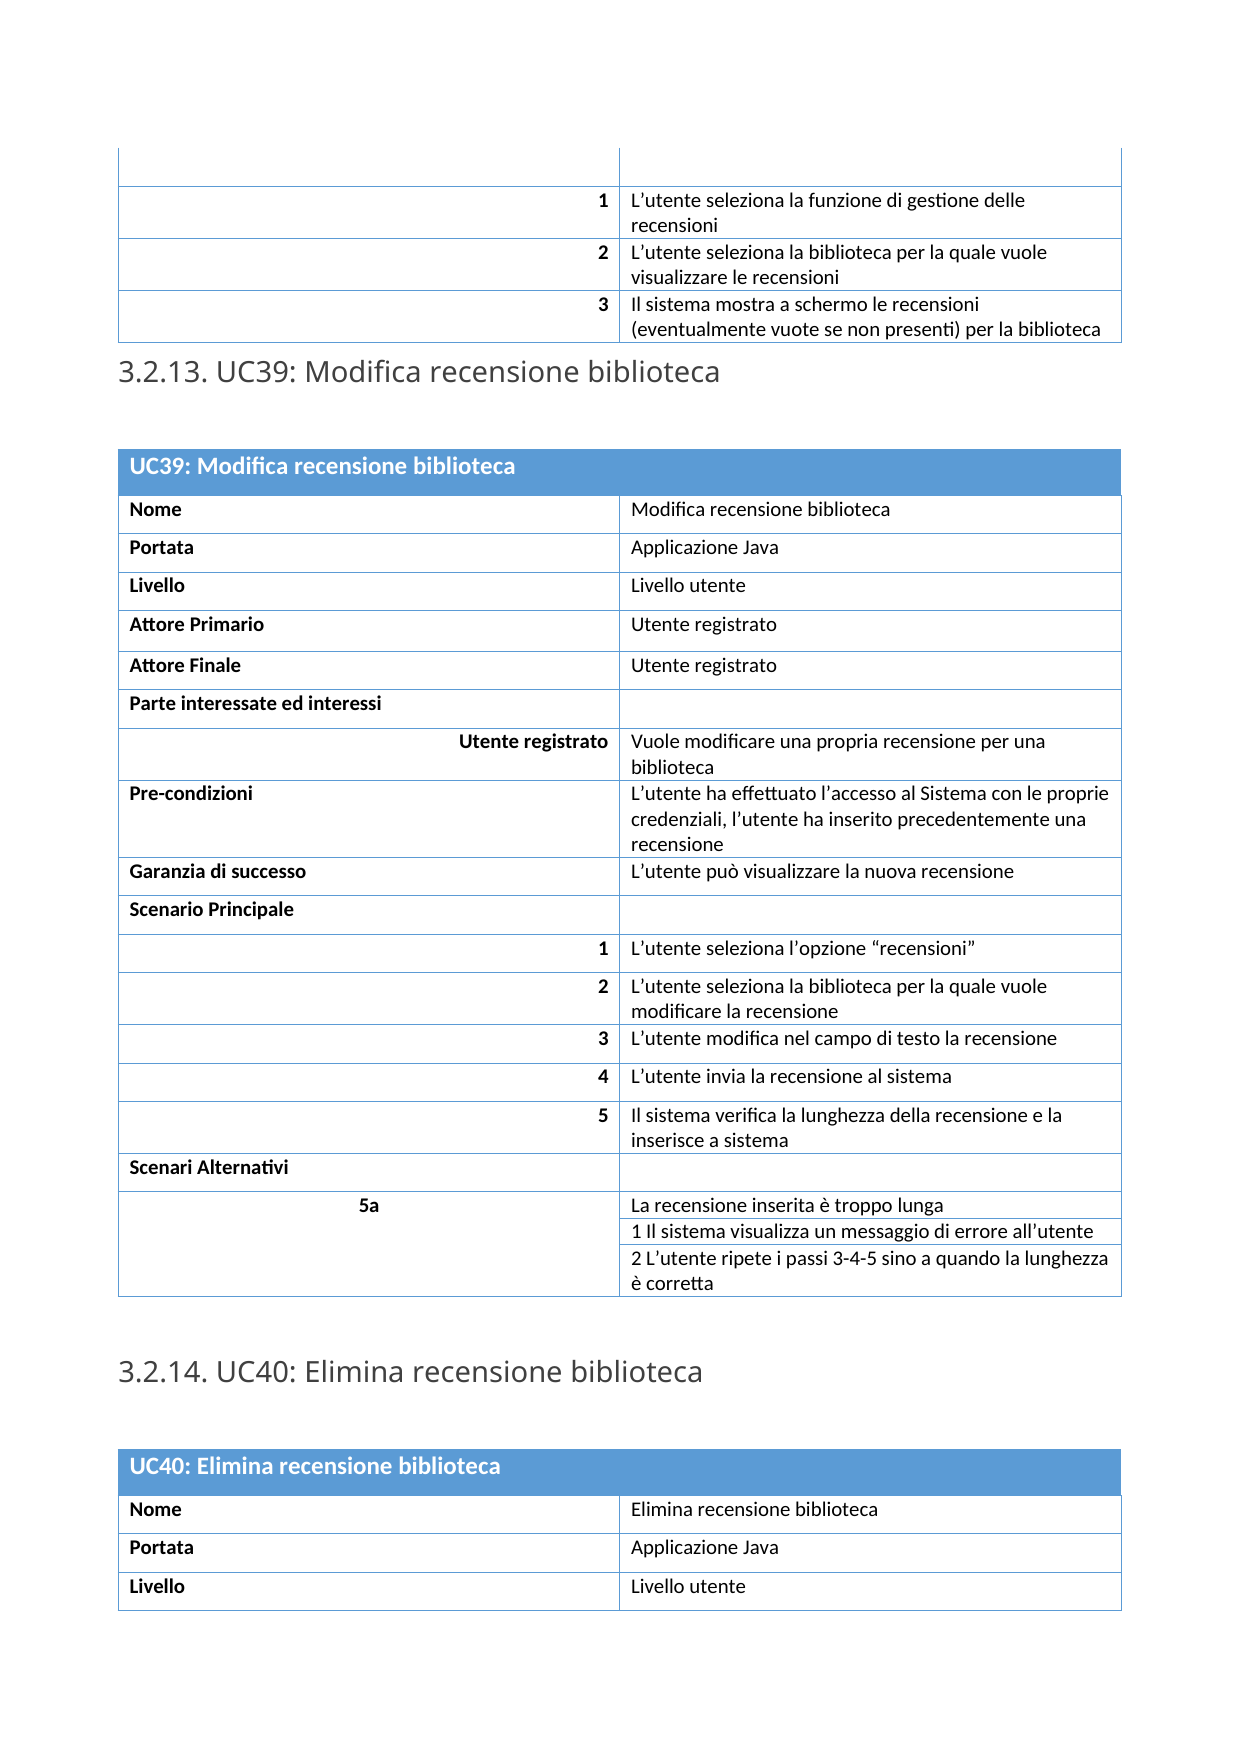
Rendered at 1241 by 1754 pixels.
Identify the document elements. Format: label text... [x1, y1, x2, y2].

table_cell Garanzia di successo [119, 858, 619, 895]
table_cell [119, 148, 619, 186]
table_header UC40: Elimina recensione biblioteca [119, 1450, 1121, 1495]
table_cell 5a [119, 1192, 619, 1296]
table_cell Livello [119, 1573, 619, 1610]
table_cell L’utente seleziona la biblioteca per la quale vuole modificare la recensione [620, 973, 1121, 1024]
table_cell Livello utente [620, 1573, 1121, 1610]
subtitle 3.2.13. UC39: Modifica recensione biblioteca [118, 351, 1122, 391]
table_cell 2 L’utente ripete i passi 3-4-5 sino a quando la lunghezza è corretta [620, 1245, 1121, 1296]
table_cell L’utente invia la recensione al sistema [620, 1064, 1121, 1101]
table_cell Portata [119, 534, 619, 572]
table_cell 2 [119, 239, 619, 290]
table_cell [620, 690, 1121, 728]
table_cell Il sistema mostra a schermo le recensioni (eventualmente vuote se non presenti) per la biblioteca [620, 291, 1121, 342]
table_cell Modifica recensione biblioteca [620, 496, 1121, 533]
table_cell 3 [119, 1025, 619, 1062]
table_cell Utente registrato [620, 611, 1121, 651]
table_cell 3 [119, 291, 619, 342]
table_cell L’utente può visualizzare la nuova recensione [620, 858, 1121, 895]
table_cell L’utente ha effettuato l’accesso al Sistema con le proprie credenziali, l’utente ha inserito precedentemente una recensione [620, 781, 1121, 857]
table_cell Il sistema verifica la lunghezza della recensione e la inserisce a sistema [620, 1102, 1121, 1153]
table_cell [620, 148, 1121, 186]
table_cell Elimina recensione biblioteca [620, 1496, 1121, 1533]
table_cell 1 [119, 187, 619, 238]
table_cell 1 Il sistema visualizza un messaggio di errore all’utente [620, 1219, 1121, 1244]
table_cell Attore Finale [119, 652, 619, 689]
table_cell Utente registrato [620, 652, 1121, 689]
table_cell L’utente seleziona la biblioteca per la quale vuole visualizzare le recensioni [620, 239, 1121, 290]
table_cell Nome [119, 496, 619, 533]
table_cell Parte interessate ed interessi [119, 690, 619, 728]
table_cell L’utente modifica nel campo di testo la recensione [620, 1025, 1121, 1062]
table_cell Livello [119, 573, 619, 610]
table_cell 5 [119, 1102, 619, 1153]
table_cell Vuole modificare una propria recensione per una biblioteca [620, 729, 1121, 779]
table_cell La recensione inserita è troppo lunga [620, 1192, 1121, 1218]
table_cell Utente registrato [119, 729, 619, 779]
table_cell Applicazione Java [620, 534, 1121, 572]
table_cell Livello utente [620, 573, 1121, 610]
table_cell Attore Primario [119, 611, 619, 651]
table_cell Nome [119, 1496, 619, 1533]
table_cell L’utente seleziona l’opzione “recensioni” [620, 935, 1121, 972]
subtitle 3.2.14. UC40: Elimina recensione biblioteca [118, 1351, 1122, 1391]
table_cell [620, 1154, 1121, 1191]
table_header UC39: Modifica recensione biblioteca [119, 450, 1121, 495]
table_cell L’utente seleziona la funzione di gestione delle recensioni [620, 187, 1121, 238]
table_cell Pre-condizioni [119, 781, 619, 857]
table_cell 4 [119, 1064, 619, 1101]
table_cell Scenario Principale [119, 896, 619, 934]
table_cell 1 [119, 935, 619, 972]
table_cell Applicazione Java [620, 1534, 1121, 1572]
table_cell 2 [119, 973, 619, 1024]
table_cell Scenari Alternativi [119, 1154, 619, 1191]
table_cell [620, 896, 1121, 934]
table_cell Portata [119, 1534, 619, 1572]
